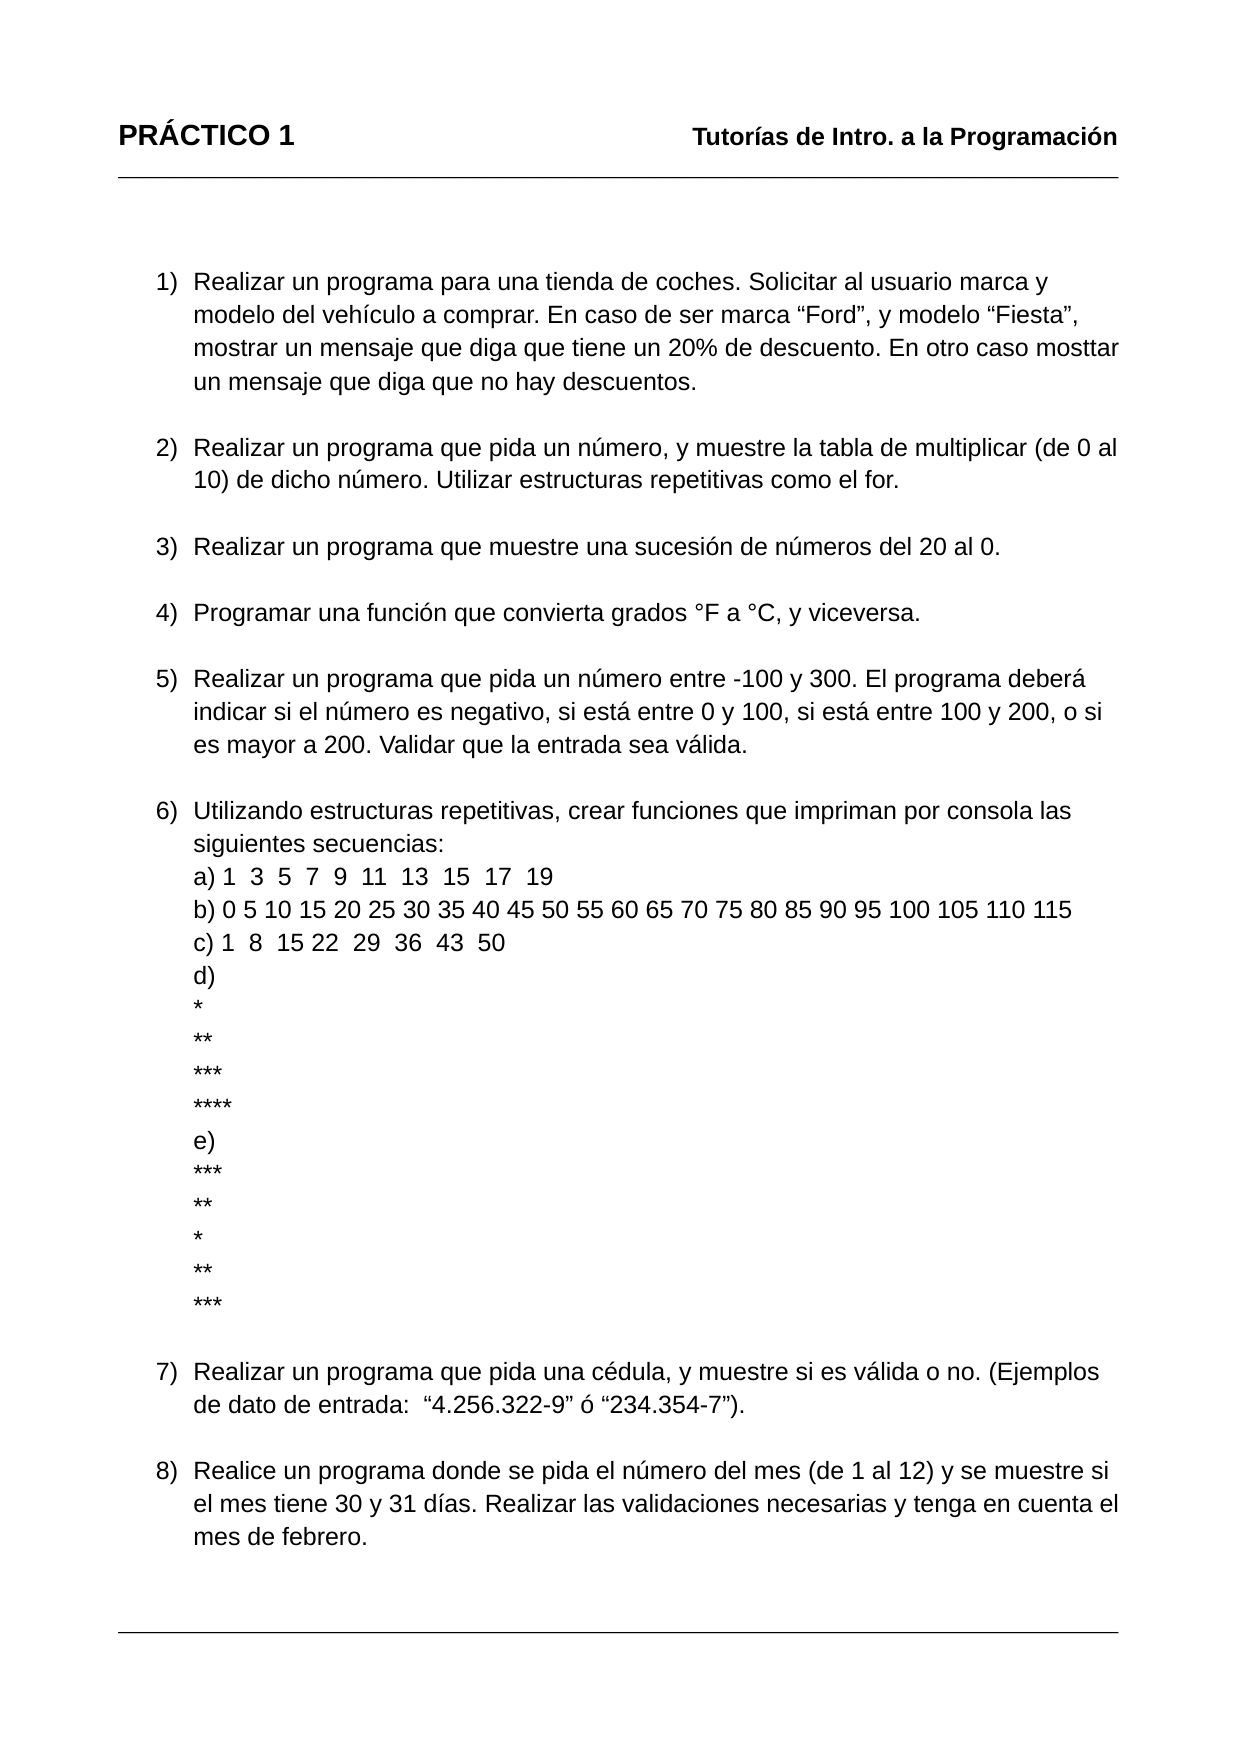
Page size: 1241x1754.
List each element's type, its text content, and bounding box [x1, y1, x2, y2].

list d) [156, 961, 1122, 989]
list ** [156, 1027, 1122, 1056]
list Realizar un programa que muestre una sucesión de números del 20 al 0. [156, 532, 1122, 560]
list Programar una función que convierta grados °F a °C, y viceversa. [156, 598, 1122, 626]
list Realizar un programa que pida un número entre -100 y 300. El programa deberá indicar si el número es negativo, si está entre 0 y 100, si está entre 100 y 200, o si es mayor a 200. Validar que la entrada sea válida. [156, 664, 1122, 758]
list * [156, 994, 1122, 1023]
list *** [156, 1159, 1122, 1188]
list Realizar un programa que pida una cédula, y muestre si es válida o no. (Ejemplos de dato de entrada: “4.256.322-9” ó “234.354-7”). [156, 1357, 1122, 1419]
list * [156, 1225, 1122, 1254]
list Utilizando estructuras repetitivas, crear funciones que impriman por consola las siguientes secuencias: [156, 796, 1122, 857]
list e) [156, 1126, 1122, 1155]
list *** [156, 1291, 1122, 1320]
list Realice un programa donde se pida el número del mes (de 1 al 12) y se muestre si el mes tiene 30 y 31 días. Realizar las validaciones necesarias y tenga en cuenta el mes de febrero. [156, 1456, 1122, 1551]
list Realizar un programa que pida un número, y muestre la tabla de multiplicar (de 0 al 10) de dicho número. Utilizar estructuras repetitivas como el for. [156, 432, 1122, 494]
list c) 1 8 15 22 29 36 43 50 [156, 928, 1122, 957]
list b) 0 5 10 15 20 25 30 35 40 45 50 55 60 65 70 75 80 85 90 95 100 105 110 115 [156, 895, 1122, 923]
list a) 1 3 5 7 9 11 13 15 17 19 [156, 862, 1122, 891]
list Realizar un programa para una tienda de coches. Solicitar al usuario marca y modelo del vehículo a comprar. En caso de ser marca “Ford”, y modelo “Fiesta”, mostrar un mensaje que diga que tiene un 20% de descuento. En otro caso mosttar un mensaje que diga que no hay descuentos. [156, 267, 1122, 395]
list **** [156, 1093, 1122, 1122]
list ** [156, 1258, 1122, 1287]
list *** [156, 1060, 1122, 1089]
list ** [156, 1192, 1122, 1221]
